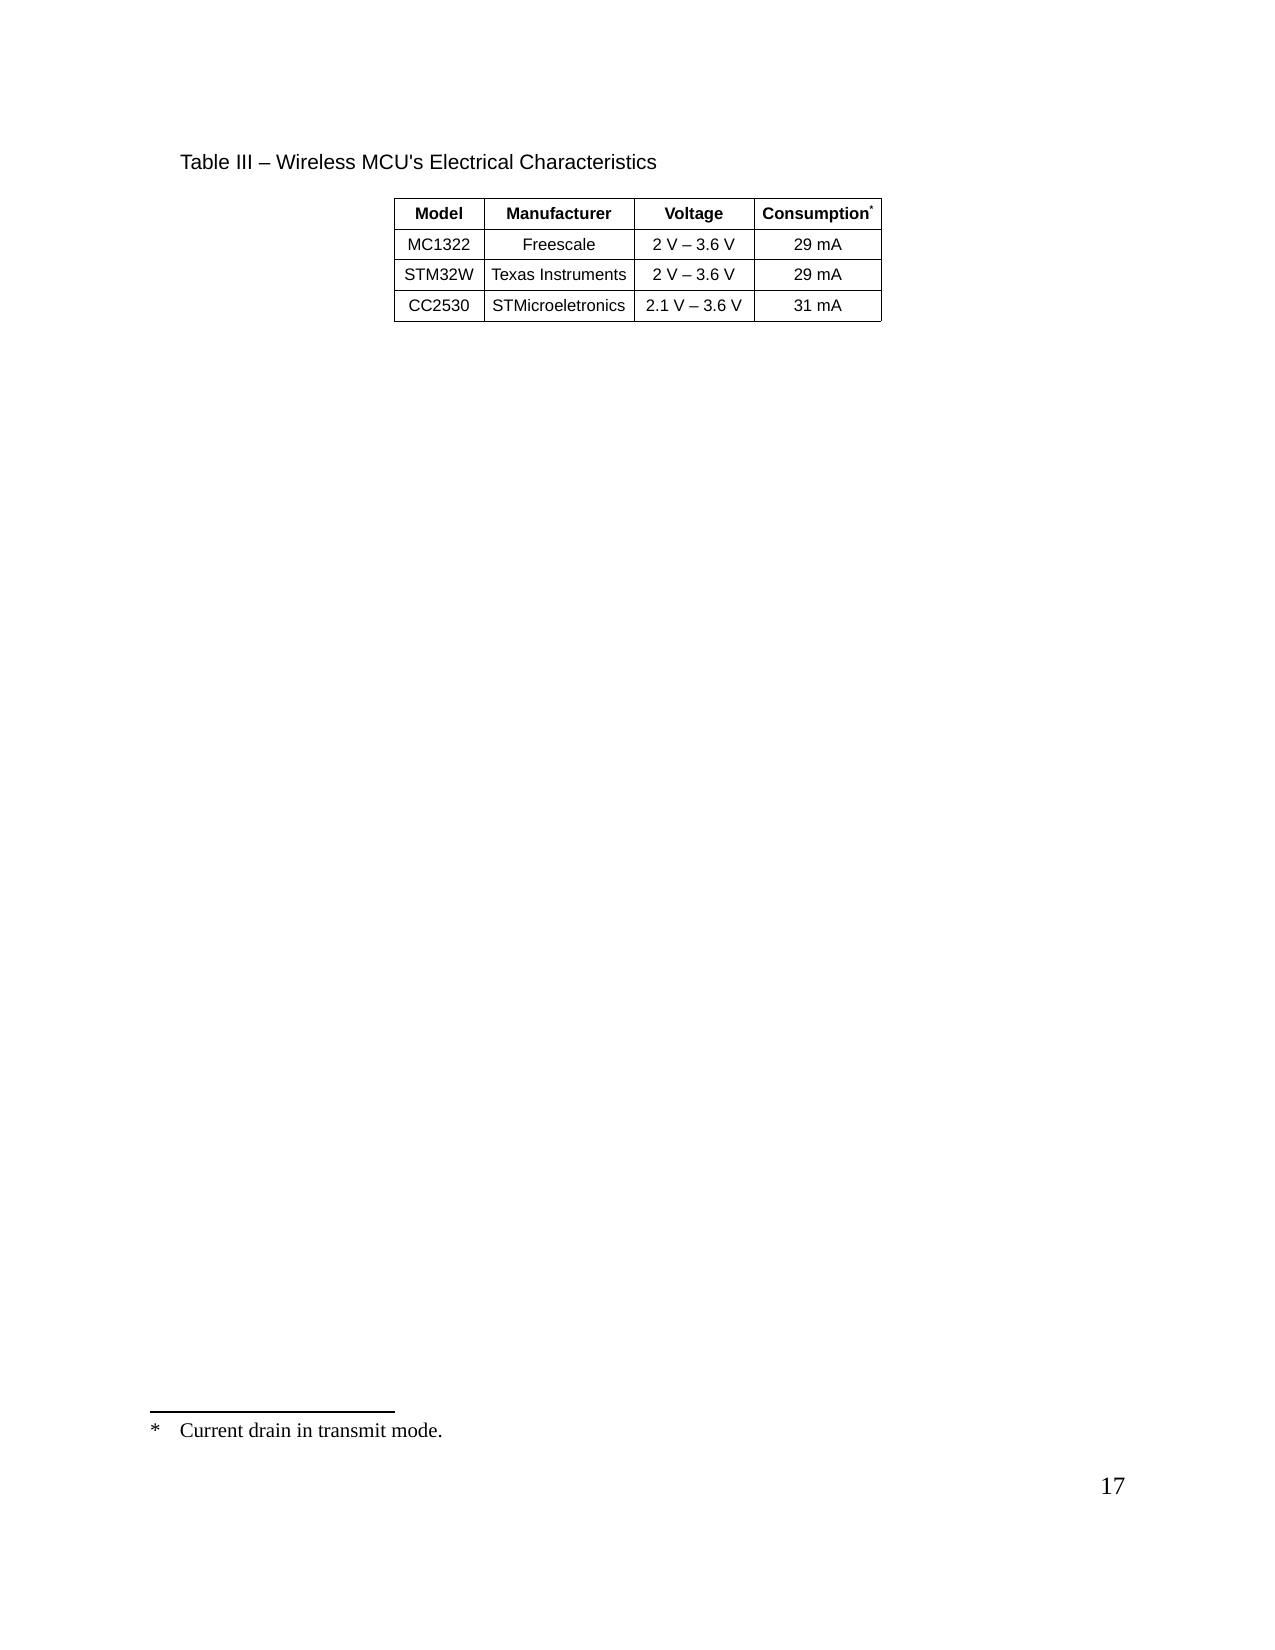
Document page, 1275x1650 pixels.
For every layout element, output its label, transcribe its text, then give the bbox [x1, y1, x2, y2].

text Table III – Wireless MCU's Electrical Characteristics [150, 150, 1125, 174]
table_cell STM32W [395, 260, 484, 290]
table_cell 29 mA [755, 230, 881, 259]
table_cell Freescale [485, 230, 634, 259]
table_header Model [395, 199, 484, 229]
table_cell STMicroeletronics [485, 291, 634, 321]
table_cell 31 mA [755, 291, 881, 321]
table_cell 29 mA [755, 260, 881, 290]
table_header Voltage [635, 199, 754, 229]
table_cell 2 V – 3.6 V [635, 260, 754, 290]
table_cell CC2530 [395, 291, 484, 321]
table_cell MC1322 [395, 230, 484, 259]
table_cell 2 V – 3.6 V [635, 230, 754, 259]
table_header Consumption [755, 199, 881, 229]
table_cell Texas Instruments [485, 260, 634, 290]
table_cell 2.1 V – 3.6 V [635, 291, 754, 321]
table_header Manufacturer [485, 199, 634, 229]
